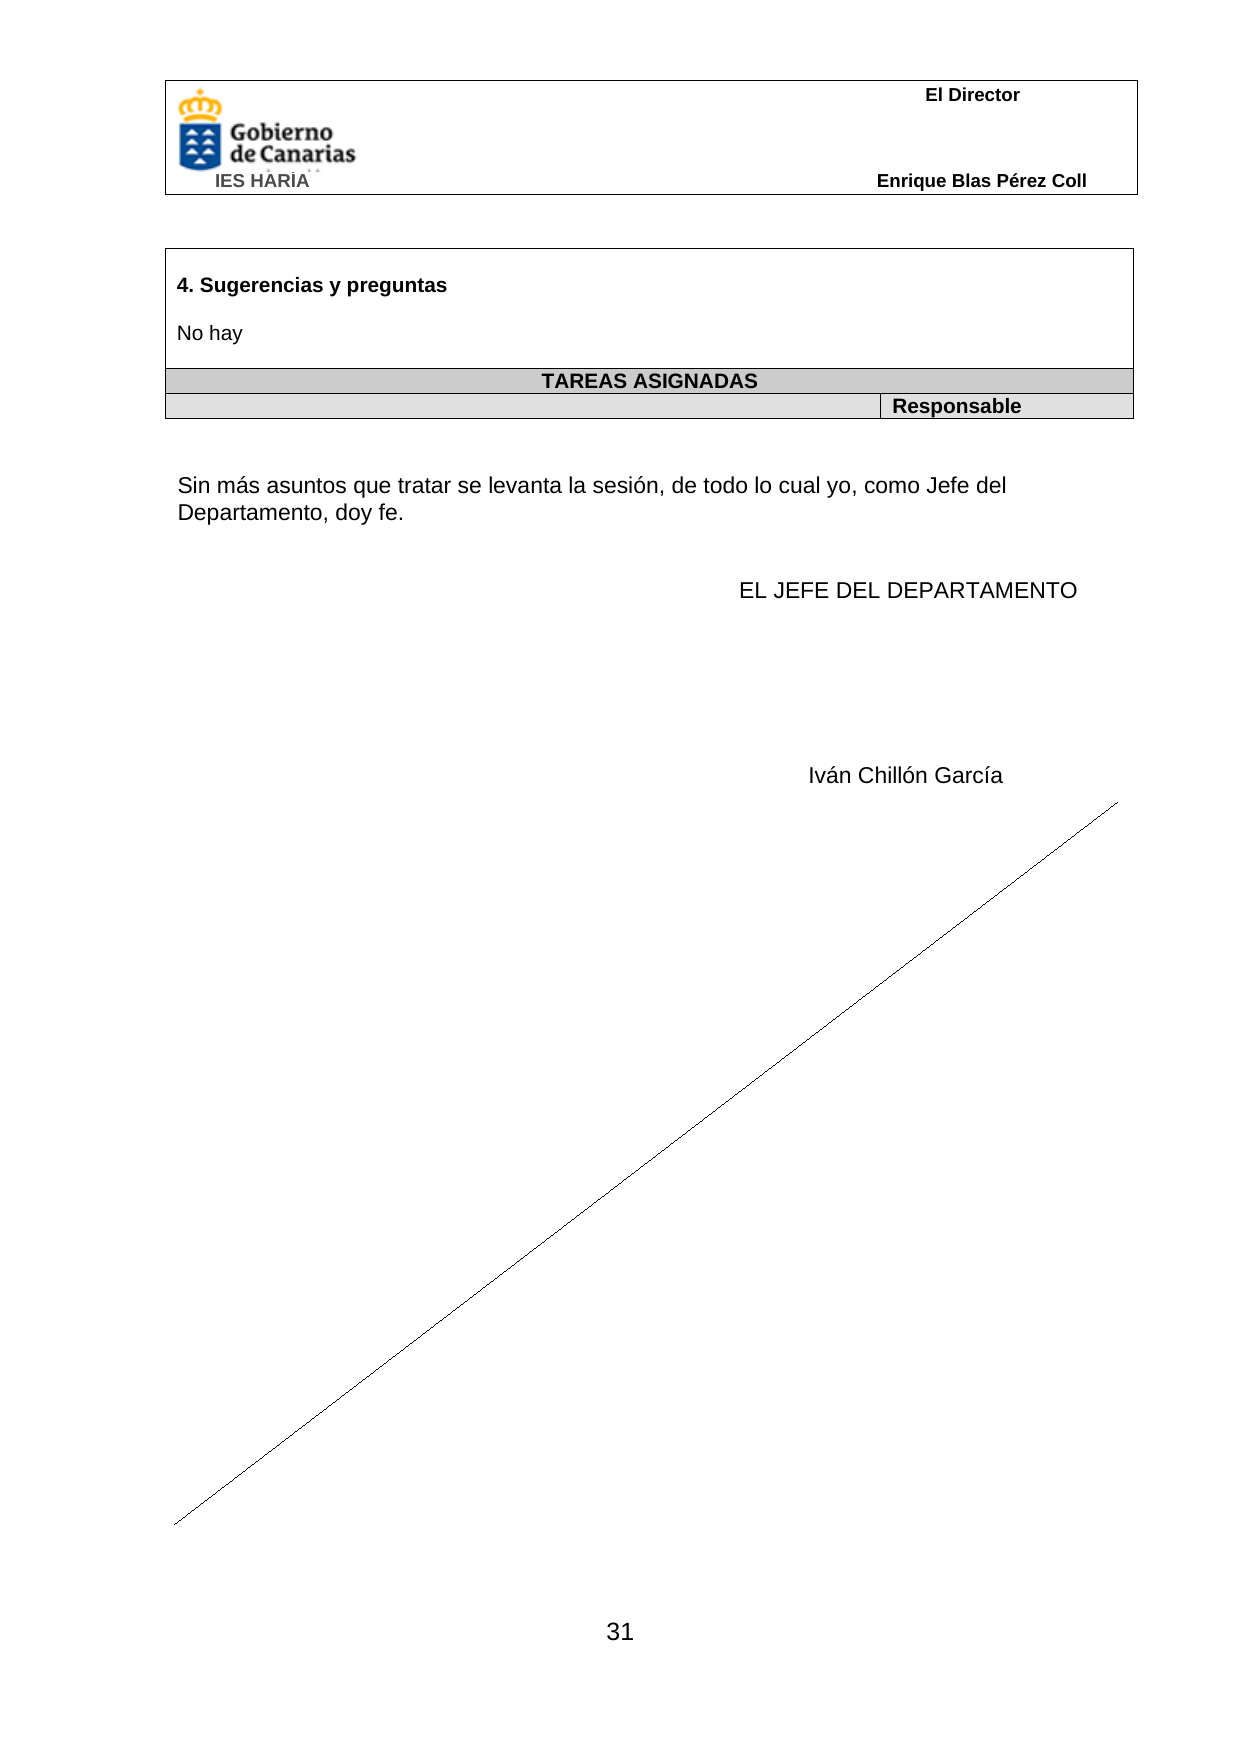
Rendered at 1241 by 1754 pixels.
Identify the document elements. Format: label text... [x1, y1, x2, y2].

picture [173, 85, 359, 172]
table_cell [166, 394, 880, 418]
text Iván Chillón García [177, 762, 1122, 788]
table_cell Responsable [881, 394, 1133, 418]
text Sin más asuntos que tratar se levanta la sesión, de todo lo cual yo, como Jefe del Departamento, doy fe. [177, 472, 1122, 525]
table_cell TAREAS ASIGNADAS [166, 369, 1133, 393]
table_cell 4. Sugerencias y preguntas No hay [166, 249, 1133, 368]
text EL JEFE DEL DEPARTAMENTO [177, 577, 1122, 604]
